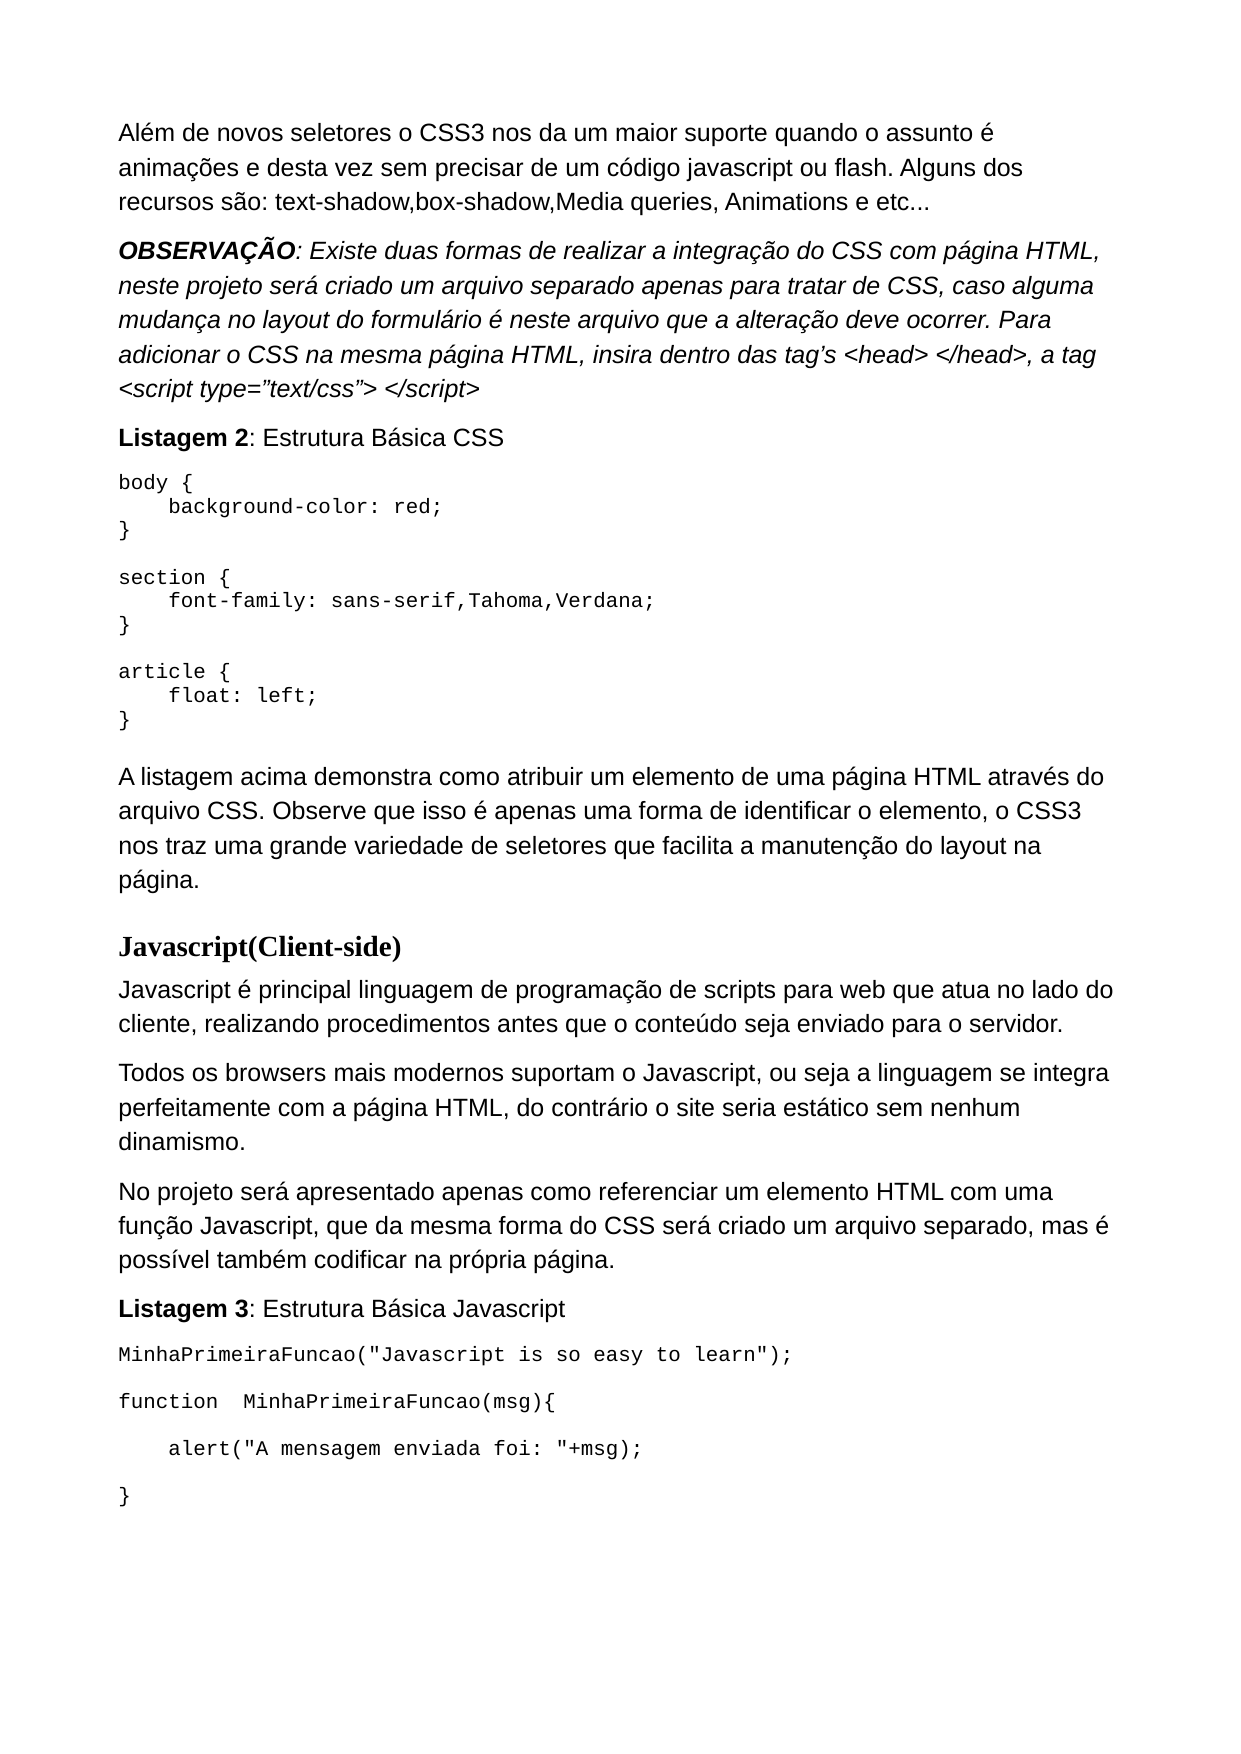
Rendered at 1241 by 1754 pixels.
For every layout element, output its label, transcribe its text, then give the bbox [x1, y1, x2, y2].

text function MinhaPrimeiraFuncao(msg){ [118, 1391, 1122, 1414]
text Listagem 3: Estrutura Básica Javascript [118, 1294, 1122, 1323]
text No projeto será apresentado apenas como referenciar um elemento HTML com uma função Javascript, que da mesma forma do CSS será criado um arquivo separado, mas é possível também codificar na própria página. [118, 1176, 1122, 1274]
text } [118, 614, 1122, 638]
text Listagem 2: Estrutura Básica CSS [118, 423, 1122, 452]
text Além de novos seletores o CSS3 nos da um maior suporte quando o assunto é animações e desta vez sem precisar de um código javascript ou flash. Alguns dos recursos são: text-shadow,box-shadow,Media queries, Animations e etc... [118, 118, 1122, 216]
text Javascript é principal linguagem de programação de scripts para web que atua no lado do cliente, realizando procedimentos antes que o conteúdo seja enviado para o servidor. [118, 975, 1122, 1038]
text } [118, 1485, 1122, 1509]
text MinhaPrimeiraFuncao("Javascript is so easy to learn"); [118, 1343, 1122, 1367]
text background-color: red; [118, 496, 1122, 519]
text alert("A mensagem enviada foi: "+msg); [118, 1438, 1122, 1462]
text float: left; [118, 685, 1122, 709]
text OBSERVAÇÃO: Existe duas formas de realizar a integração do CSS com página HTML, neste projeto será criado um arquivo separado apenas para tratar de CSS, caso alguma mudança no layout do formulário é neste arquivo que a alteração deve ocorrer. Para adicionar o CSS na mesma página HTML, insira dentro das tag’s <head> </head>, a tag <script type=”text/css”> </script> [118, 236, 1122, 403]
text article { [118, 661, 1122, 685]
subtitle Javascript(Client-side) [118, 929, 1122, 962]
text Todos os browsers mais modernos suportam o Javascript, ou seja a linguagem se integra perfeitamente com a página HTML, do contrário o site seria estático sem nenhum dinamismo. [118, 1058, 1122, 1156]
text font-family: sans-serif,Tahoma,Verdana; [118, 590, 1122, 614]
text body { [118, 472, 1122, 496]
text } [118, 519, 1122, 543]
text } [118, 709, 1122, 732]
text section { [118, 567, 1122, 590]
text A listagem acima demonstra como atribuir um elemento de uma página HTML através do arquivo CSS. Observe que isso é apenas uma forma de identificar o elemento, o CSS3 nos traz uma grande variedade de seletores que facilita a manutenção do layout na página. [118, 762, 1122, 894]
